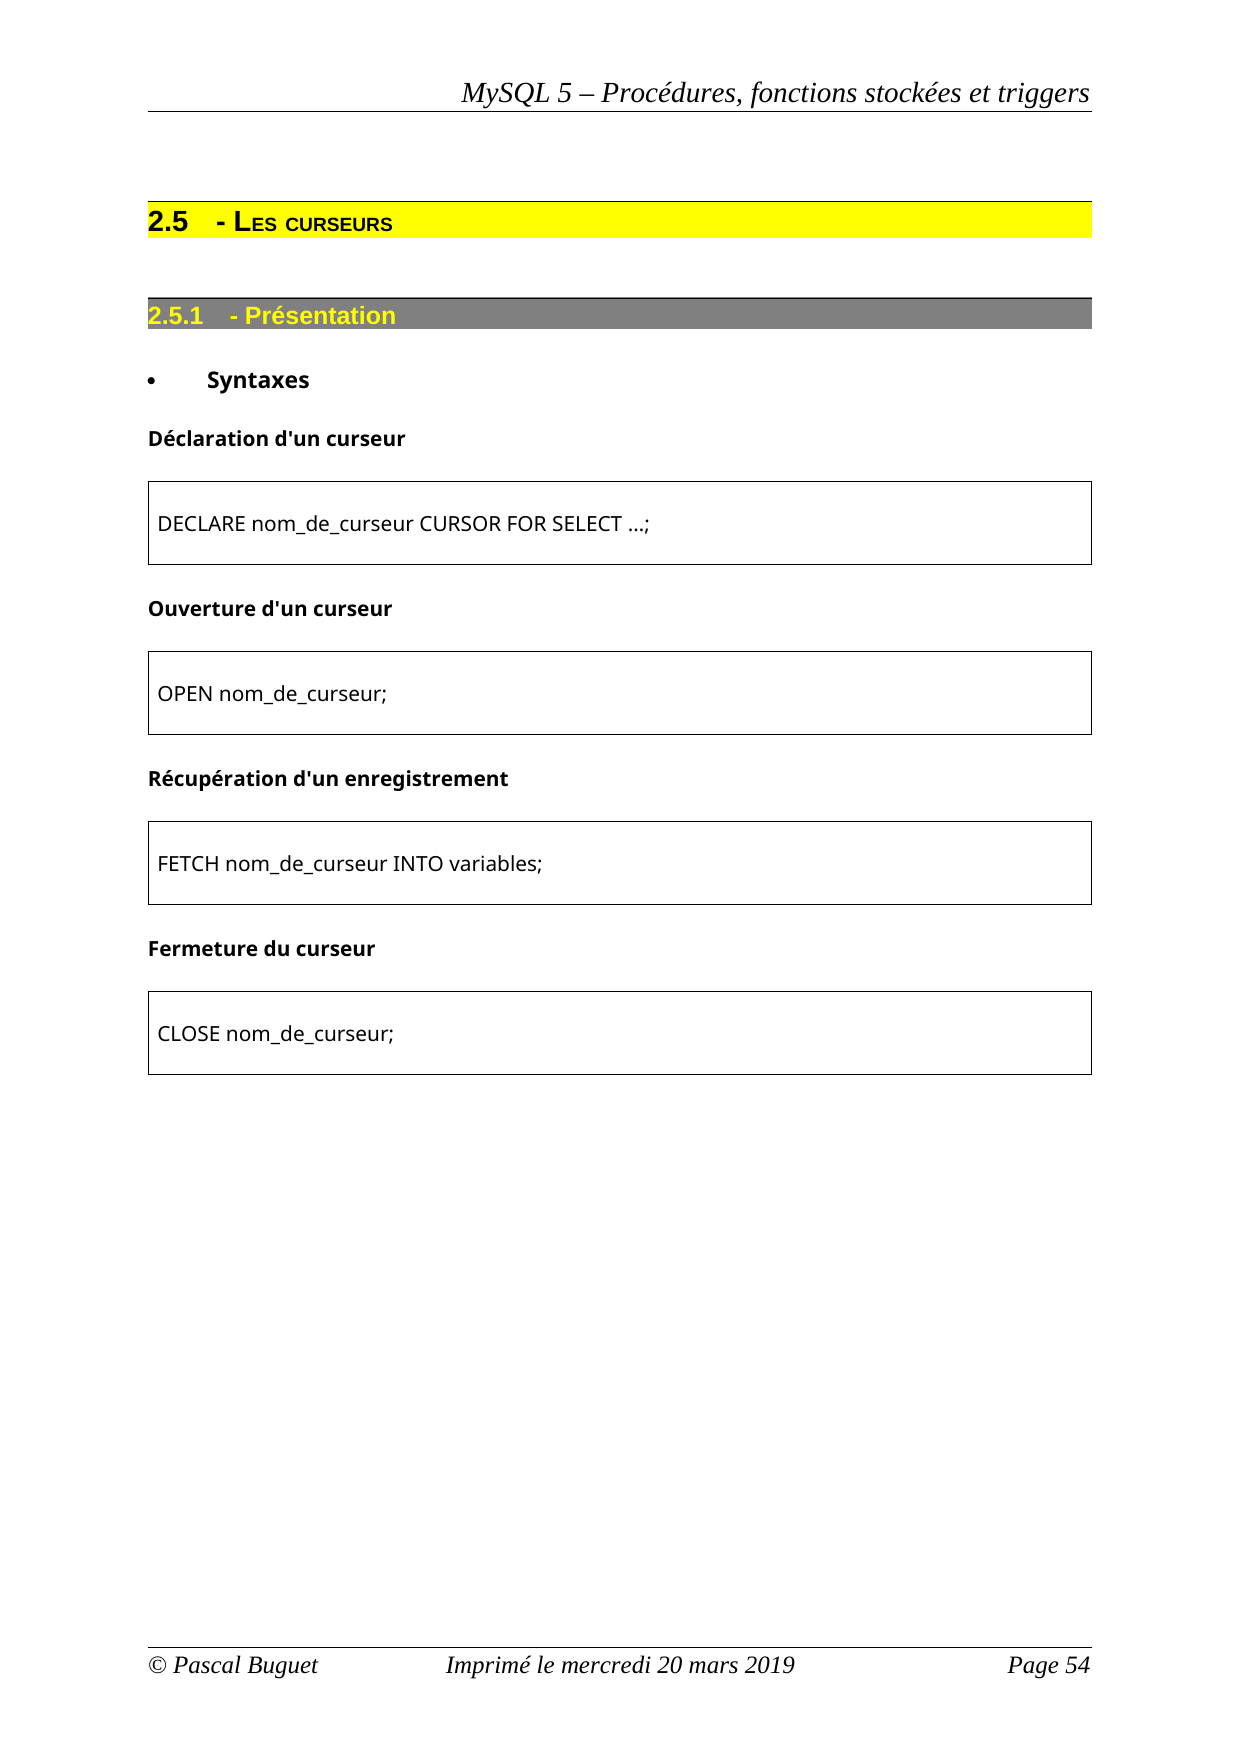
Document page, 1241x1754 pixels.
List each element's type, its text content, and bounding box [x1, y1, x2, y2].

text Ouverture d'un curseur [148, 594, 1092, 622]
subtitle - Présentation [148, 299, 1092, 329]
list Syntaxes [148, 364, 1063, 395]
text DECLARE nom_de_curseur CURSOR FOR SELECT …; [149, 482, 1091, 564]
text FETCH nom_de_curseur INTO variables; [149, 822, 1091, 904]
subtitle - Les curseurs [148, 202, 1092, 238]
text Fermeture du curseur [148, 934, 1092, 962]
text CLOSE nom_de_curseur; [149, 992, 1091, 1074]
text OPEN nom_de_curseur; [149, 652, 1091, 734]
text Récupération d'un enregistrement [148, 764, 1092, 792]
text Déclaration d'un curseur [148, 424, 1092, 452]
